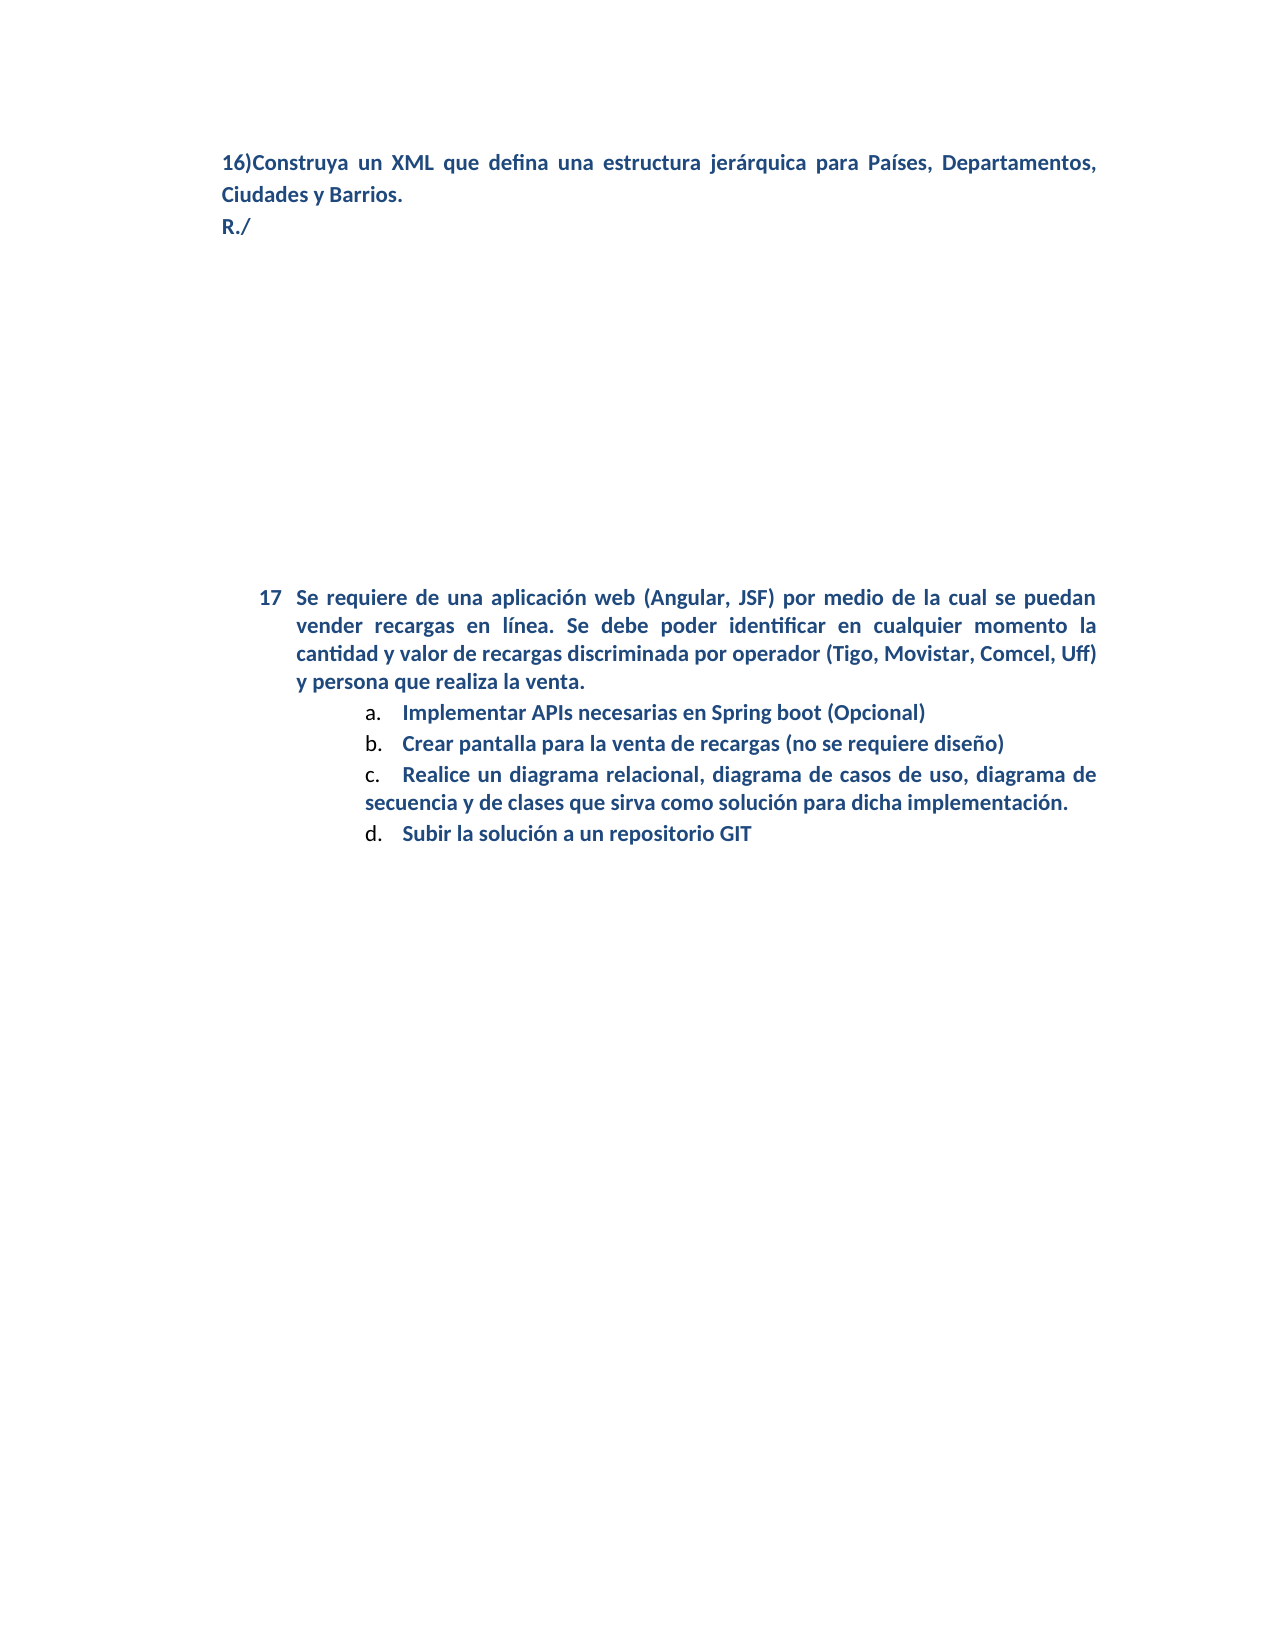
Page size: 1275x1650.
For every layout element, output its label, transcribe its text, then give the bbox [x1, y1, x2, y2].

list Se requiere de una aplicación web (Angular, JSF) por medio de la cual se puedan vender recargas en línea. Se debe poder identificar en cualquier momento la cantidad y valor de recargas discriminada por operador (Tigo, Movistar, Comcel, Uff) y persona que realiza la venta. [258, 583, 1098, 695]
list Realice un diagrama relacional, diagrama de casos de uso, diagrama de secuencia y de clases que sirva como solución para dicha implementación. [365, 760, 1098, 816]
list Construya un XML que defina una estructura jerárquica para Países, Departamentos, Ciudades y Barrios. [222, 148, 1098, 208]
list Implementar APIs necesarias en Spring boot (Opcional) [365, 698, 1098, 726]
list Crear pantalla para la venta de recargas (no se requiere diseño) [365, 729, 1098, 757]
list Subir la solución a un repositorio GIT [365, 819, 1098, 847]
text R./ [222, 212, 1098, 240]
